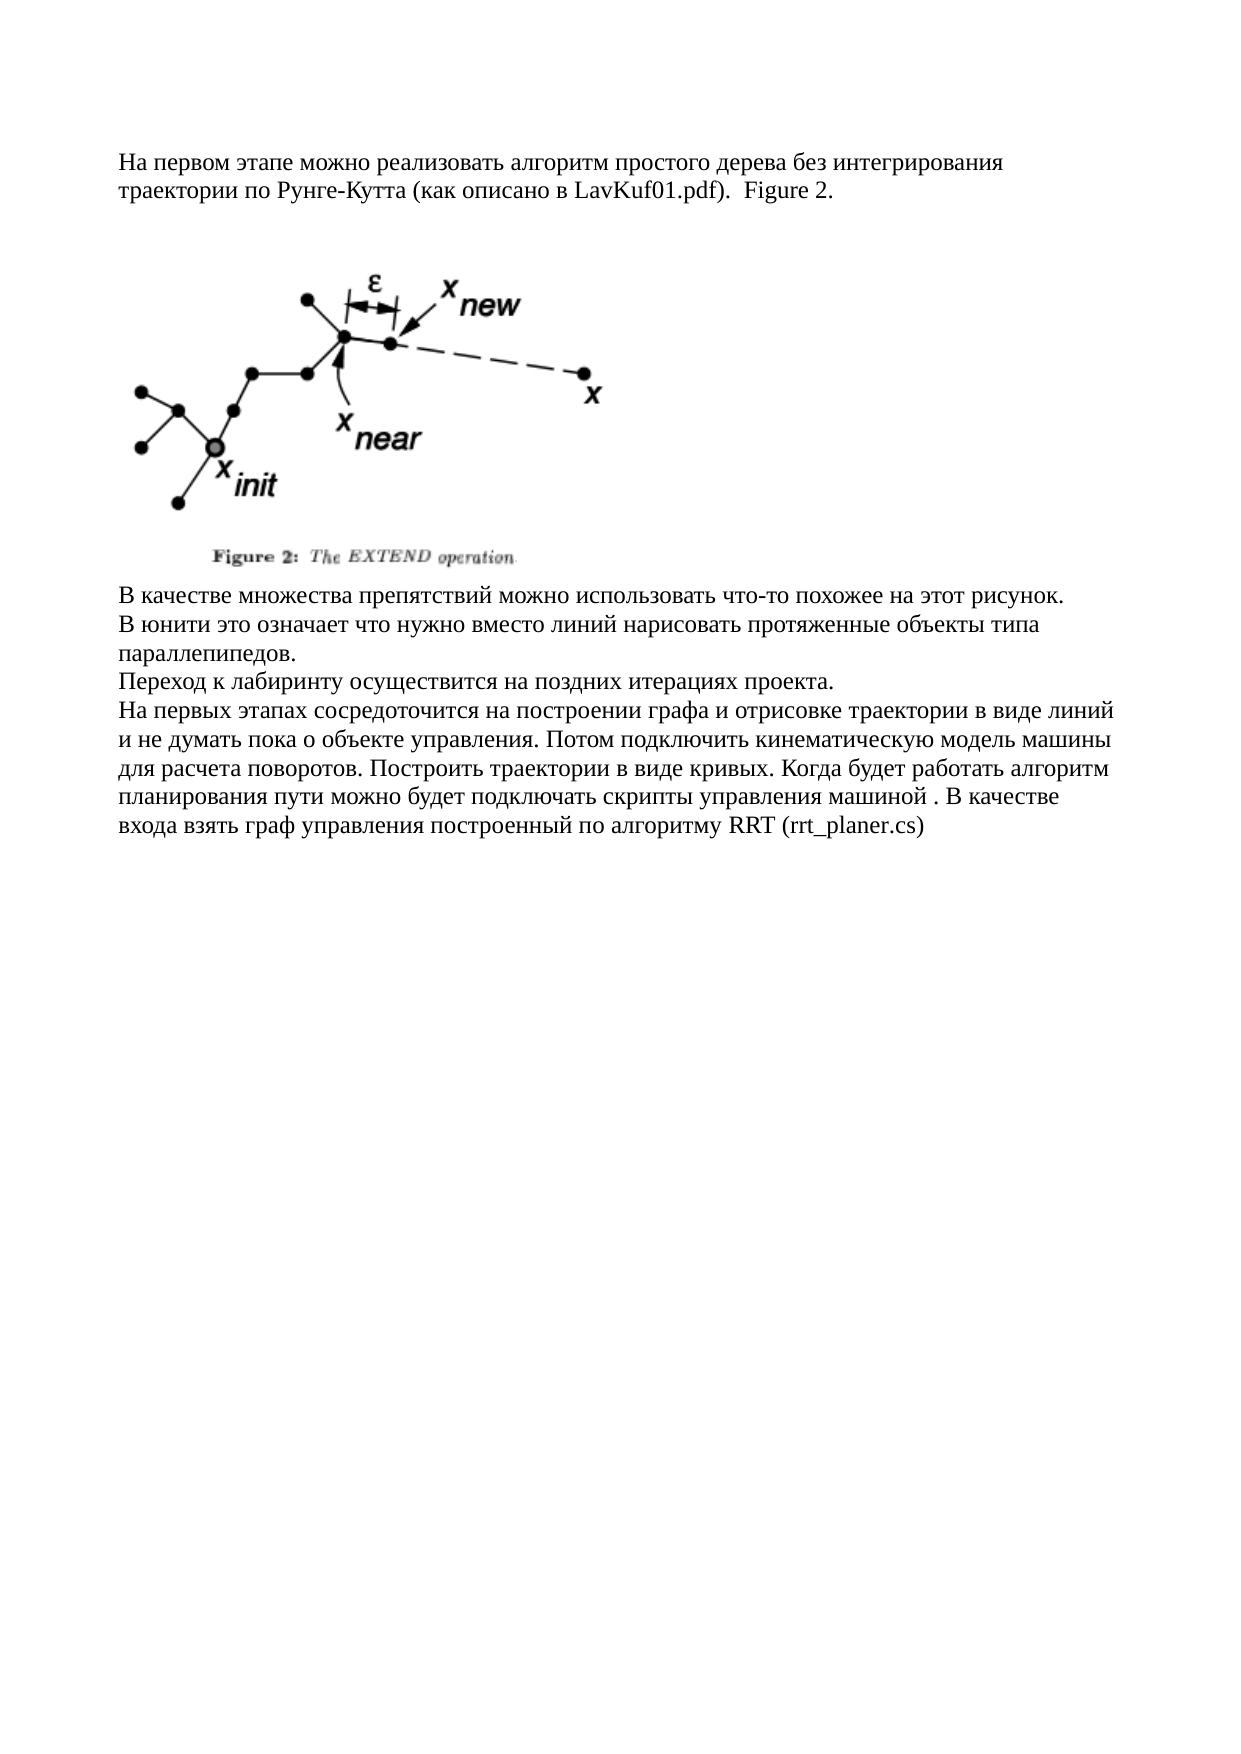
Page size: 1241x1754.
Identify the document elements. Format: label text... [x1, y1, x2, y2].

text В юнити это означает что нужно вместо линий нарисовать протяженные объекты типа параллепипедов. [118, 609, 1122, 666]
picture [118, 233, 661, 581]
text На первом этапе можно реализовать алгоритм простого дерева без интегрирования траектории по Рунге-Кутта (как описано в LavKuf01.pdf). Figure 2. [118, 147, 1122, 204]
text Переход к лабиринту осуществится на поздних итерациях проекта. [118, 666, 1122, 695]
text На первых этапах сосредоточится на построении графа и отрисовке траектории в виде линий и не думать пока о объекте управления. Потом подключить кинематическую модель машины для расчета поворотов. Построить траектории в виде кривых. Когда будет работать алгоритм планирования пути можно будет подключать скрипты управления машиной . В качестве входа взять граф управления построенный по алгоритму RRT (rrt_planer.cs) [118, 695, 1122, 839]
text В качестве множества препятствий можно использовать что-то похожее на этот рисунок. [118, 580, 1122, 609]
